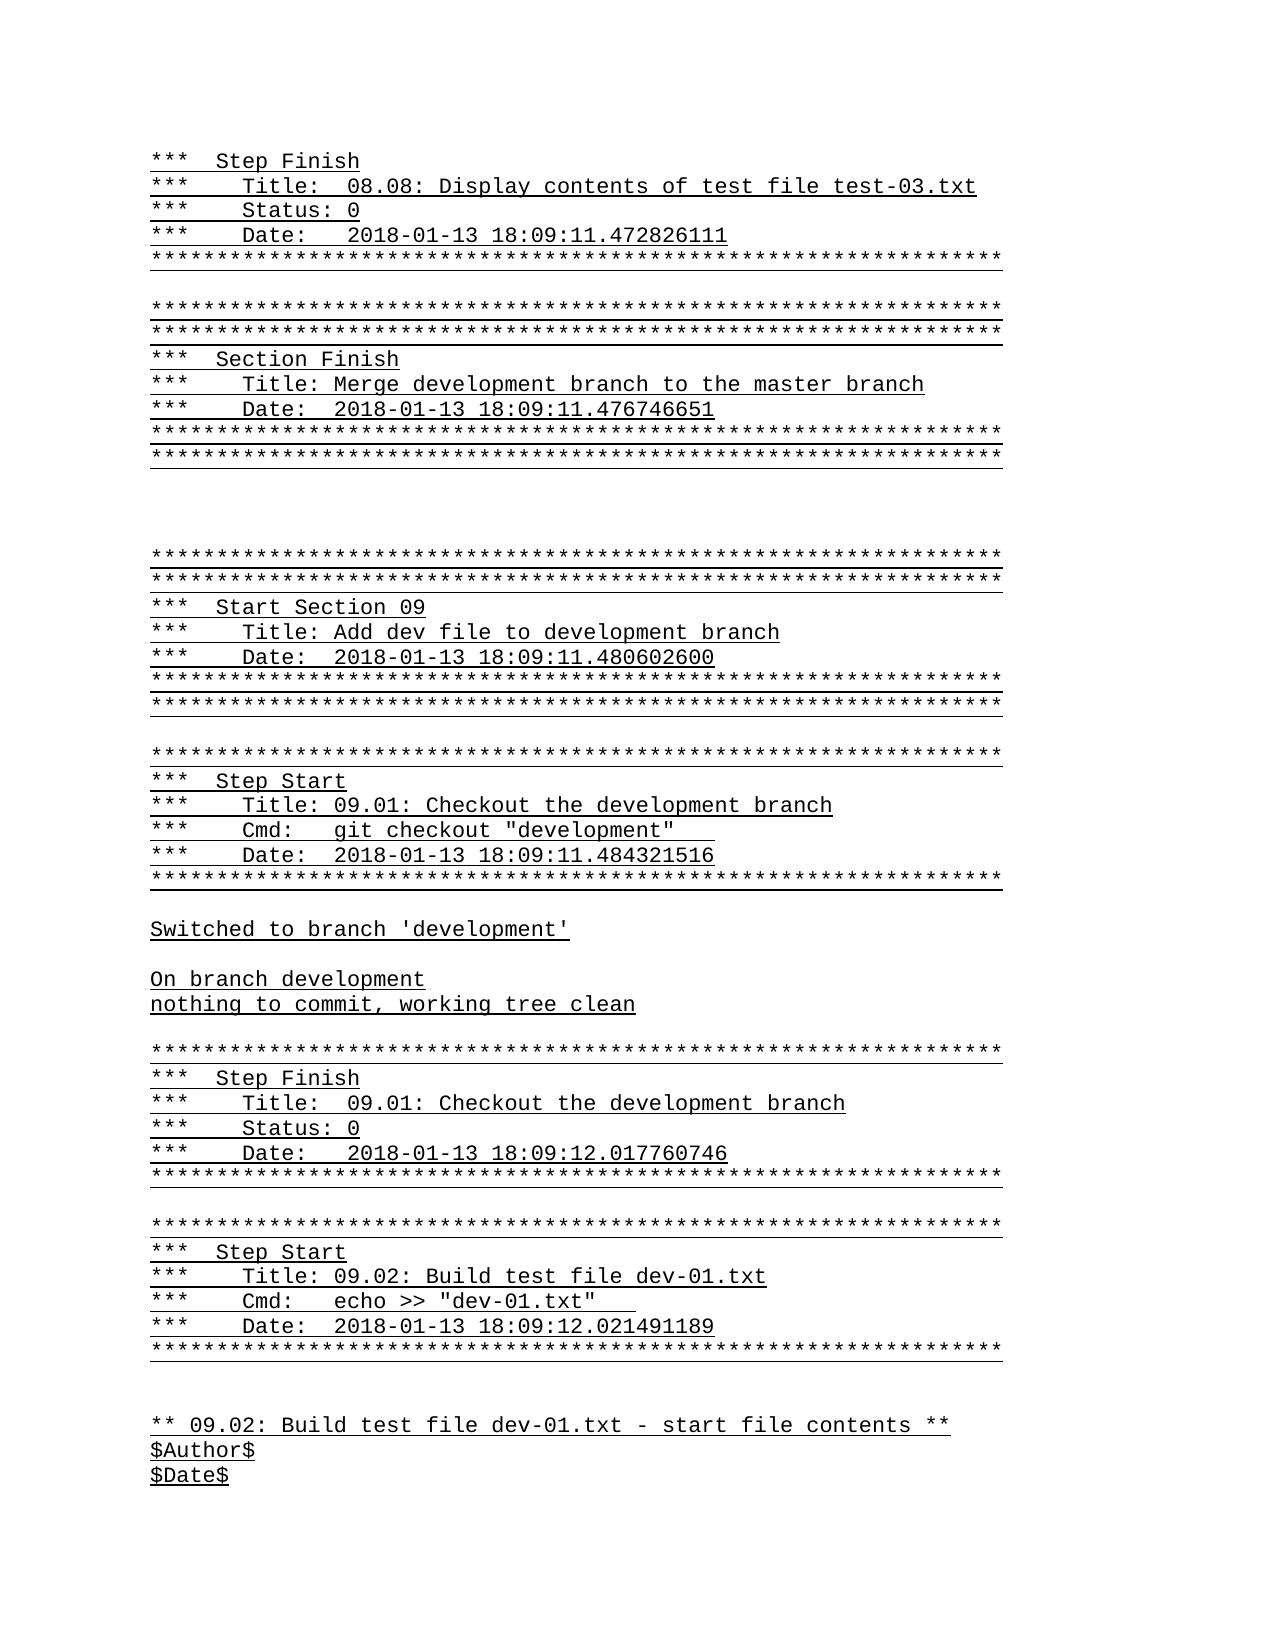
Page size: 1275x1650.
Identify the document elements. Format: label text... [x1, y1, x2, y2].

text *** Step Finish [150, 1067, 1125, 1092]
text *** Title: 08.08: Display contents of test file test-03.txt [150, 175, 1125, 199]
text On branch development [150, 968, 1125, 993]
text *** Date: 2018-01-13 18:09:11.480602600 [150, 646, 1125, 671]
text *** Date: 2018-01-13 18:09:12.017760746 [150, 1142, 1125, 1166]
text *** Status: 0 [150, 199, 1125, 224]
text *** Date: 2018-01-13 18:09:11.476746651 [150, 398, 1125, 423]
text ***************************************************************** [150, 671, 1125, 695]
text *** Title: 09.01: Checkout the development branch [150, 1092, 1125, 1117]
text nothing to commit, working tree clean [150, 993, 1125, 1018]
text ***************************************************************** [150, 1340, 1125, 1365]
text ***************************************************************** [150, 299, 1125, 323]
text $Author$ [150, 1439, 1125, 1464]
text ***************************************************************** [150, 547, 1125, 571]
text ***************************************************************** [150, 695, 1125, 720]
text *** Step Start [150, 1241, 1125, 1266]
text Switched to branch 'development' [150, 918, 1125, 943]
text *** Title: 09.01: Checkout the development branch [150, 794, 1125, 819]
text ***************************************************************** [150, 869, 1125, 894]
text *** Start Section 09 [150, 596, 1125, 621]
text *** Date: 2018-01-13 18:09:11.472826111 [150, 224, 1125, 249]
text ***************************************************************** [150, 1216, 1125, 1241]
text *** Section Finish [150, 348, 1125, 373]
text ** 09.02: Build test file dev-01.txt - start file contents ** [150, 1414, 1125, 1439]
text *** Date: 2018-01-13 18:09:12.021491189 [150, 1315, 1125, 1340]
text *** Title: Merge development branch to the master branch [150, 373, 1125, 398]
text *** Date: 2018-01-13 18:09:11.484321516 [150, 844, 1125, 869]
text $Date$ [150, 1464, 1125, 1489]
text *** Step Finish [150, 150, 1125, 175]
text ***************************************************************** [150, 323, 1125, 348]
text ***************************************************************** [150, 571, 1125, 596]
text ***************************************************************** [150, 1042, 1125, 1067]
text *** Cmd: git checkout "development" [150, 819, 1125, 844]
text ***************************************************************** [150, 447, 1125, 472]
text *** Status: 0 [150, 1117, 1125, 1142]
text ***************************************************************** [150, 1166, 1125, 1191]
text *** Title: 09.02: Build test file dev-01.txt [150, 1266, 1125, 1290]
text *** Cmd: echo >> "dev-01.txt" [150, 1290, 1125, 1315]
text ***************************************************************** [150, 745, 1125, 770]
text *** Title: Add dev file to development branch [150, 621, 1125, 646]
text ***************************************************************** [150, 423, 1125, 447]
text ***************************************************************** [150, 249, 1125, 274]
text *** Step Start [150, 770, 1125, 794]
